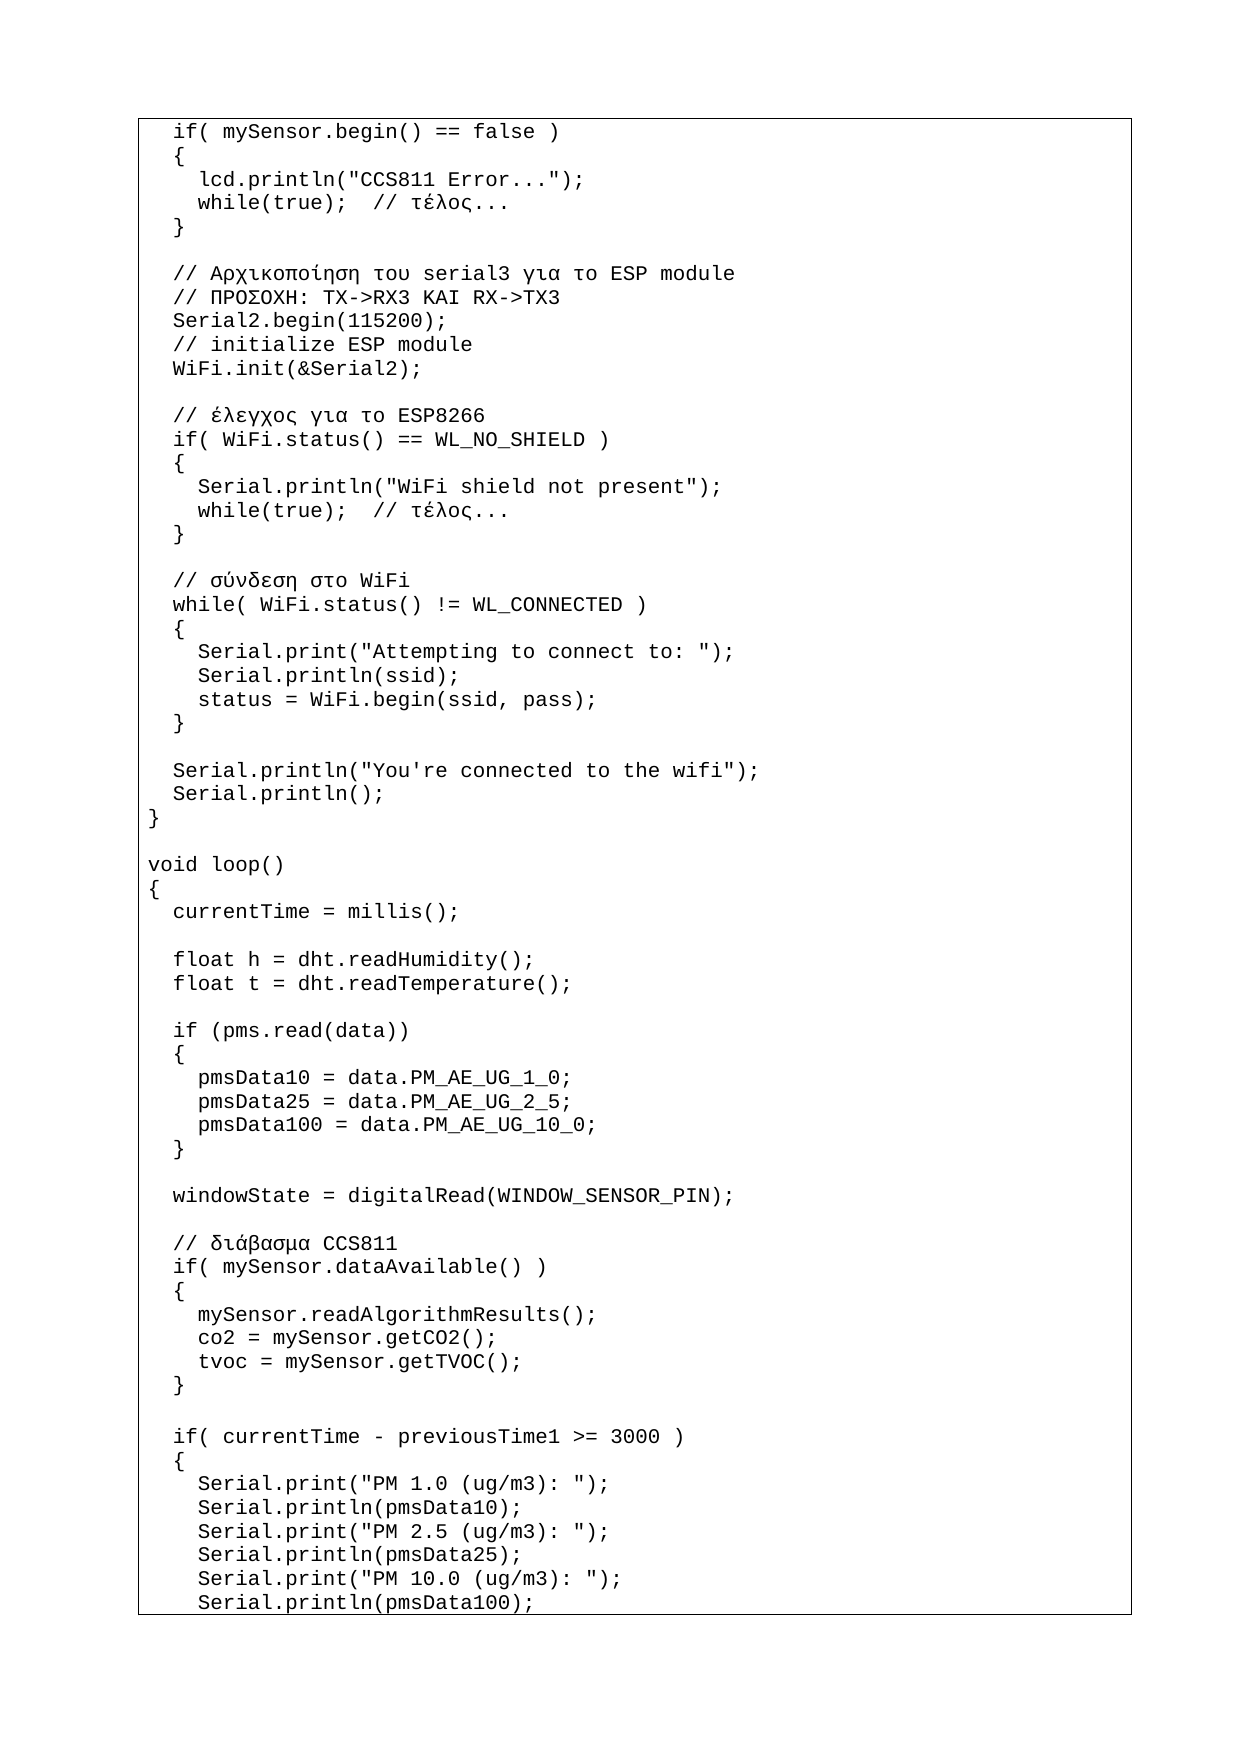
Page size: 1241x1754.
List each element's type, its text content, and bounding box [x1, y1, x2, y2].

text co2 = mySensor.getCO2(); [148, 1327, 1122, 1351]
text Serial2.begin(115200); [148, 310, 1122, 334]
text void loop() [148, 854, 1122, 878]
text float t = dht.readTemperature(); [148, 972, 1122, 996]
text pmsData25 = data.PM_AE_UG_2_5; [148, 1091, 1122, 1114]
text lcd.println("CCS811 Error..."); [148, 168, 1122, 192]
text { [148, 878, 1122, 902]
text // initialize ESP module [148, 334, 1122, 358]
text while(true); // τέλος... [148, 499, 1122, 523]
text { [148, 1280, 1122, 1303]
text Serial.print("PM 1.0 (ug/m3): "); [148, 1473, 1122, 1497]
text windowState = digitalRead(WINDOW_SENSOR_PIN); [148, 1185, 1122, 1209]
text float h = dht.readHumidity(); [148, 949, 1122, 972]
text if (pms.read(data)) [148, 1020, 1122, 1043]
text if( mySensor.begin() == false ) [139, 119, 1131, 145]
text { [148, 1450, 1122, 1473]
text // έλεγχος για το ESP8266 [148, 405, 1122, 429]
text { [148, 452, 1122, 476]
text WiFi.init(&Serial2); [148, 358, 1122, 381]
text pmsData100 = data.PM_AE_UG_10_0; [148, 1114, 1122, 1138]
text { [148, 145, 1122, 168]
text } [148, 1138, 1122, 1162]
text Serial.println(pmsData100); [148, 1592, 1122, 1614]
text } [148, 216, 1122, 239]
text } [148, 712, 1122, 736]
text Serial.print("PM 10.0 (ug/m3): "); [148, 1568, 1122, 1592]
text // διάβασμα CCS811 [148, 1233, 1122, 1256]
text Serial.println(); [148, 783, 1122, 807]
text Serial.println(pmsData25); [148, 1544, 1122, 1568]
text Serial.println(pmsData10); [148, 1497, 1122, 1521]
text tvoc = mySensor.getTVOC(); [148, 1351, 1122, 1374]
text } [148, 807, 1122, 831]
text } [148, 523, 1122, 547]
text mySensor.readAlgorithmResults(); [148, 1303, 1122, 1327]
text if( mySensor.dataAvailable() ) [148, 1256, 1122, 1280]
text { [148, 618, 1122, 641]
text while(true); // τέλος... [148, 192, 1122, 216]
text if( WiFi.status() == WL_NO_SHIELD ) [148, 429, 1122, 452]
text Serial.print("PM 2.5 (ug/m3): "); [148, 1521, 1122, 1544]
text Serial.println("WiFi shield not present"); [148, 476, 1122, 499]
text // Αρχικοποίηση του serial3 για το ESP module [148, 263, 1122, 287]
text Serial.print("Attempting to connect to: "); [148, 641, 1122, 665]
text currentTime = millis(); [148, 902, 1122, 925]
text Serial.println("You're connected to the wifi"); [148, 760, 1122, 783]
text // σύνδεση στο WiFi [148, 571, 1122, 594]
text { [148, 1043, 1122, 1067]
text status = WiFi.begin(ssid, pass); [148, 689, 1122, 712]
text while( WiFi.status() != WL_CONNECTED ) [148, 594, 1122, 618]
text } [148, 1374, 1122, 1398]
text if( currentTime - previousTime1 >= 3000 ) [148, 1426, 1122, 1450]
text pmsData10 = data.PM_AE_UG_1_0; [148, 1067, 1122, 1091]
text Serial.println(ssid); [148, 665, 1122, 689]
text // ΠΡΟΣΟΧΗ: TX->RX3 ΚΑΙ RX->TX3 [148, 287, 1122, 310]
